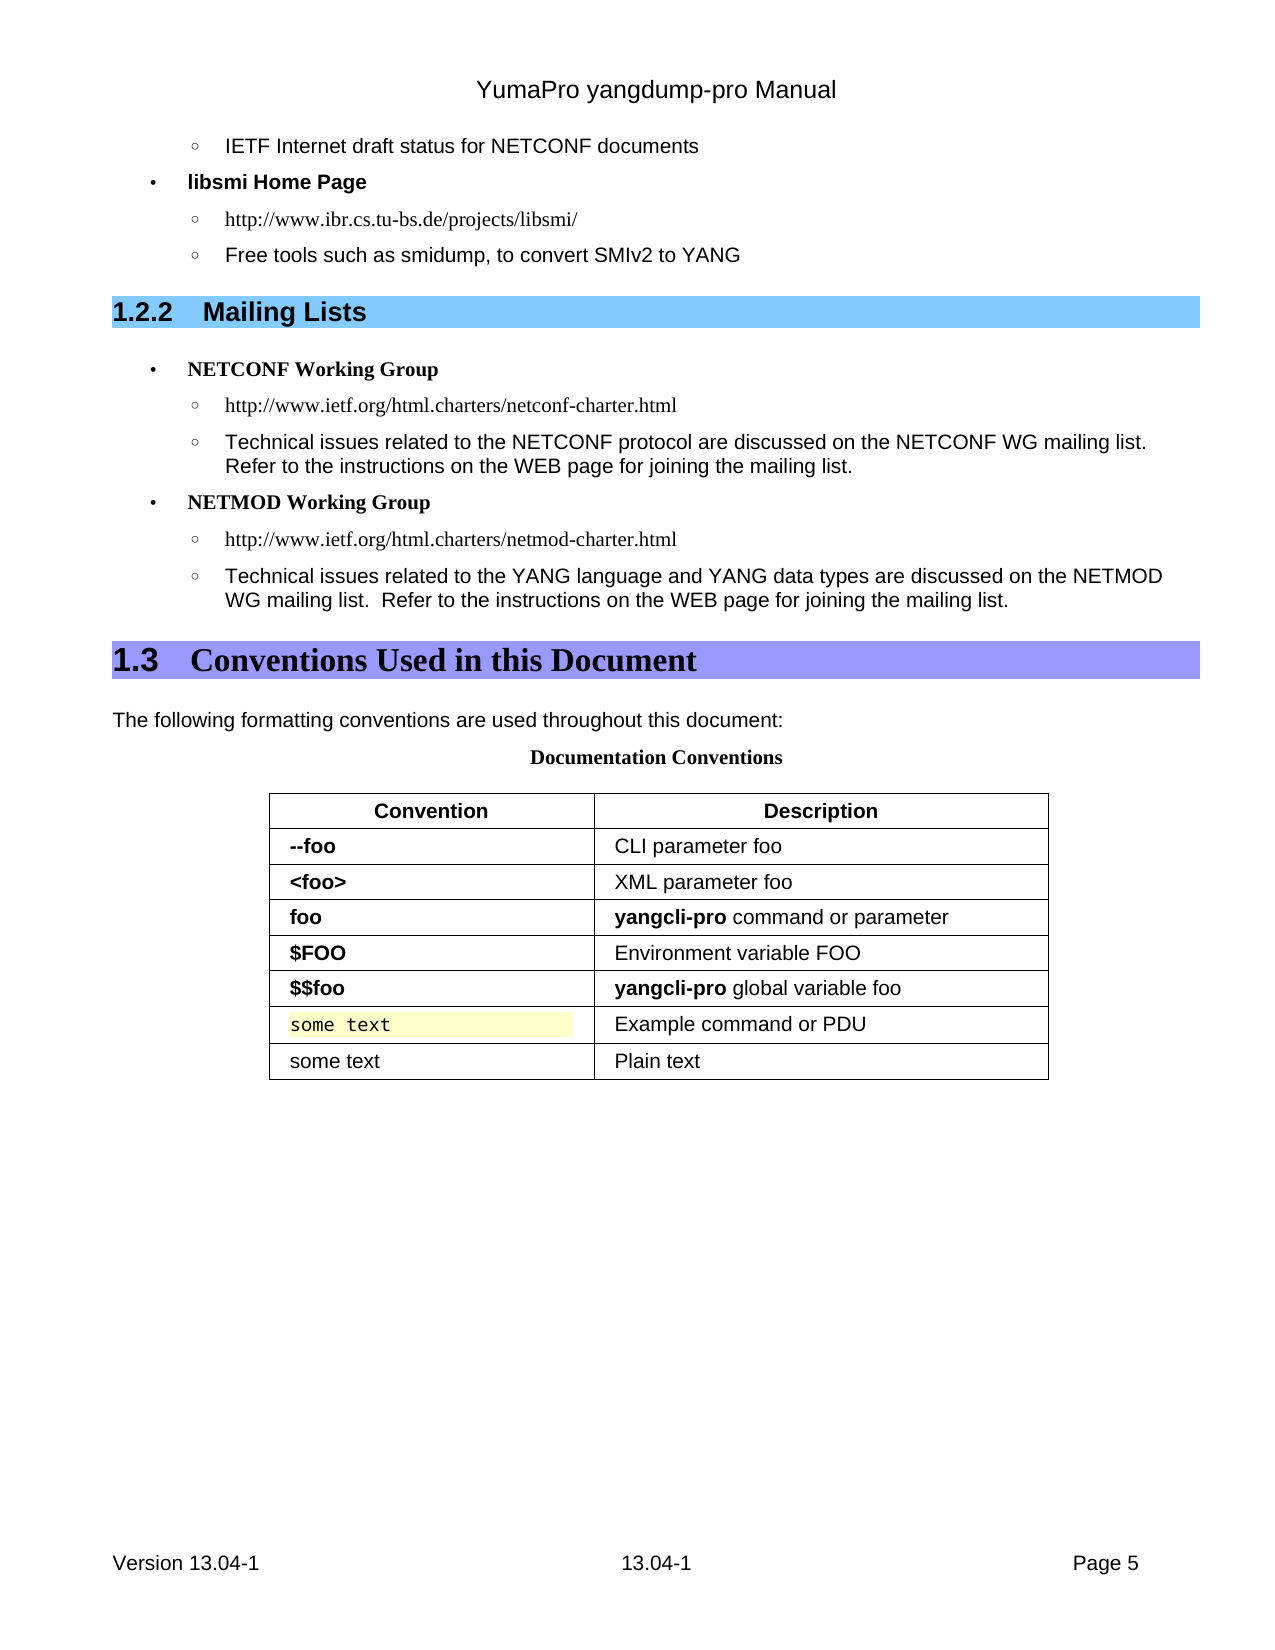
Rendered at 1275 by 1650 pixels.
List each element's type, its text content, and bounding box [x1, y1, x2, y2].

list libsmi Home Page [150, 170, 1200, 194]
list NETCONF Working Group [150, 357, 1200, 381]
subtitle Mailing Lists [112, 296, 1200, 328]
subtitle Conventions Used in this Document [112, 641, 1200, 679]
list IETF Internet draft status for NETCONF documents [187, 134, 1200, 158]
table_cell --foo [270, 829, 594, 864]
list Technical issues related to the YANG language and YANG data types are discussed on the NETMOD WG mailing list. Refer to the instructions on the WEB page for joining the mailing list. [187, 563, 1200, 611]
list Free tools such as smidump, to convert SMIv2 to YANG [187, 243, 1200, 267]
table_header Description [595, 794, 1048, 828]
table_cell $FOO [270, 936, 594, 970]
list NETMOD Working Group [150, 490, 1200, 514]
list http://www.ietf.org/html.charters/netconf-charter.html [187, 393, 1200, 417]
list http://www.ibr.cs.tu-bs.de/projects/libsmi/ [187, 207, 1200, 231]
table_cell yangcli-pro global variable foo [595, 971, 1048, 1006]
table_cell <foo> [270, 865, 594, 899]
subtitle Documentation Conventions [127, 745, 1185, 769]
list Technical issues related to the NETCONF protocol are discussed on the NETCONF WG mailing list. Refer to the instructions on the WEB page for joining the mailing list. [187, 430, 1200, 478]
list http://www.ietf.org/html.charters/netmod-charter.html [187, 527, 1200, 551]
table_cell foo [270, 900, 594, 935]
table_cell Environment variable FOO [595, 936, 1048, 970]
table_cell yangcli-pro command or parameter [595, 900, 1048, 935]
table_cell some text [270, 1007, 594, 1043]
table_cell some text [270, 1044, 594, 1078]
table_cell Example command or PDU [595, 1007, 1048, 1043]
table_cell Plain text [595, 1044, 1048, 1078]
table_cell $$foo [270, 971, 594, 1006]
table_cell XML parameter foo [595, 865, 1048, 899]
table_cell CLI parameter foo [595, 829, 1048, 864]
table_header Convention [270, 794, 594, 828]
text The following formatting conventions are used throughout this document: [112, 708, 1200, 732]
